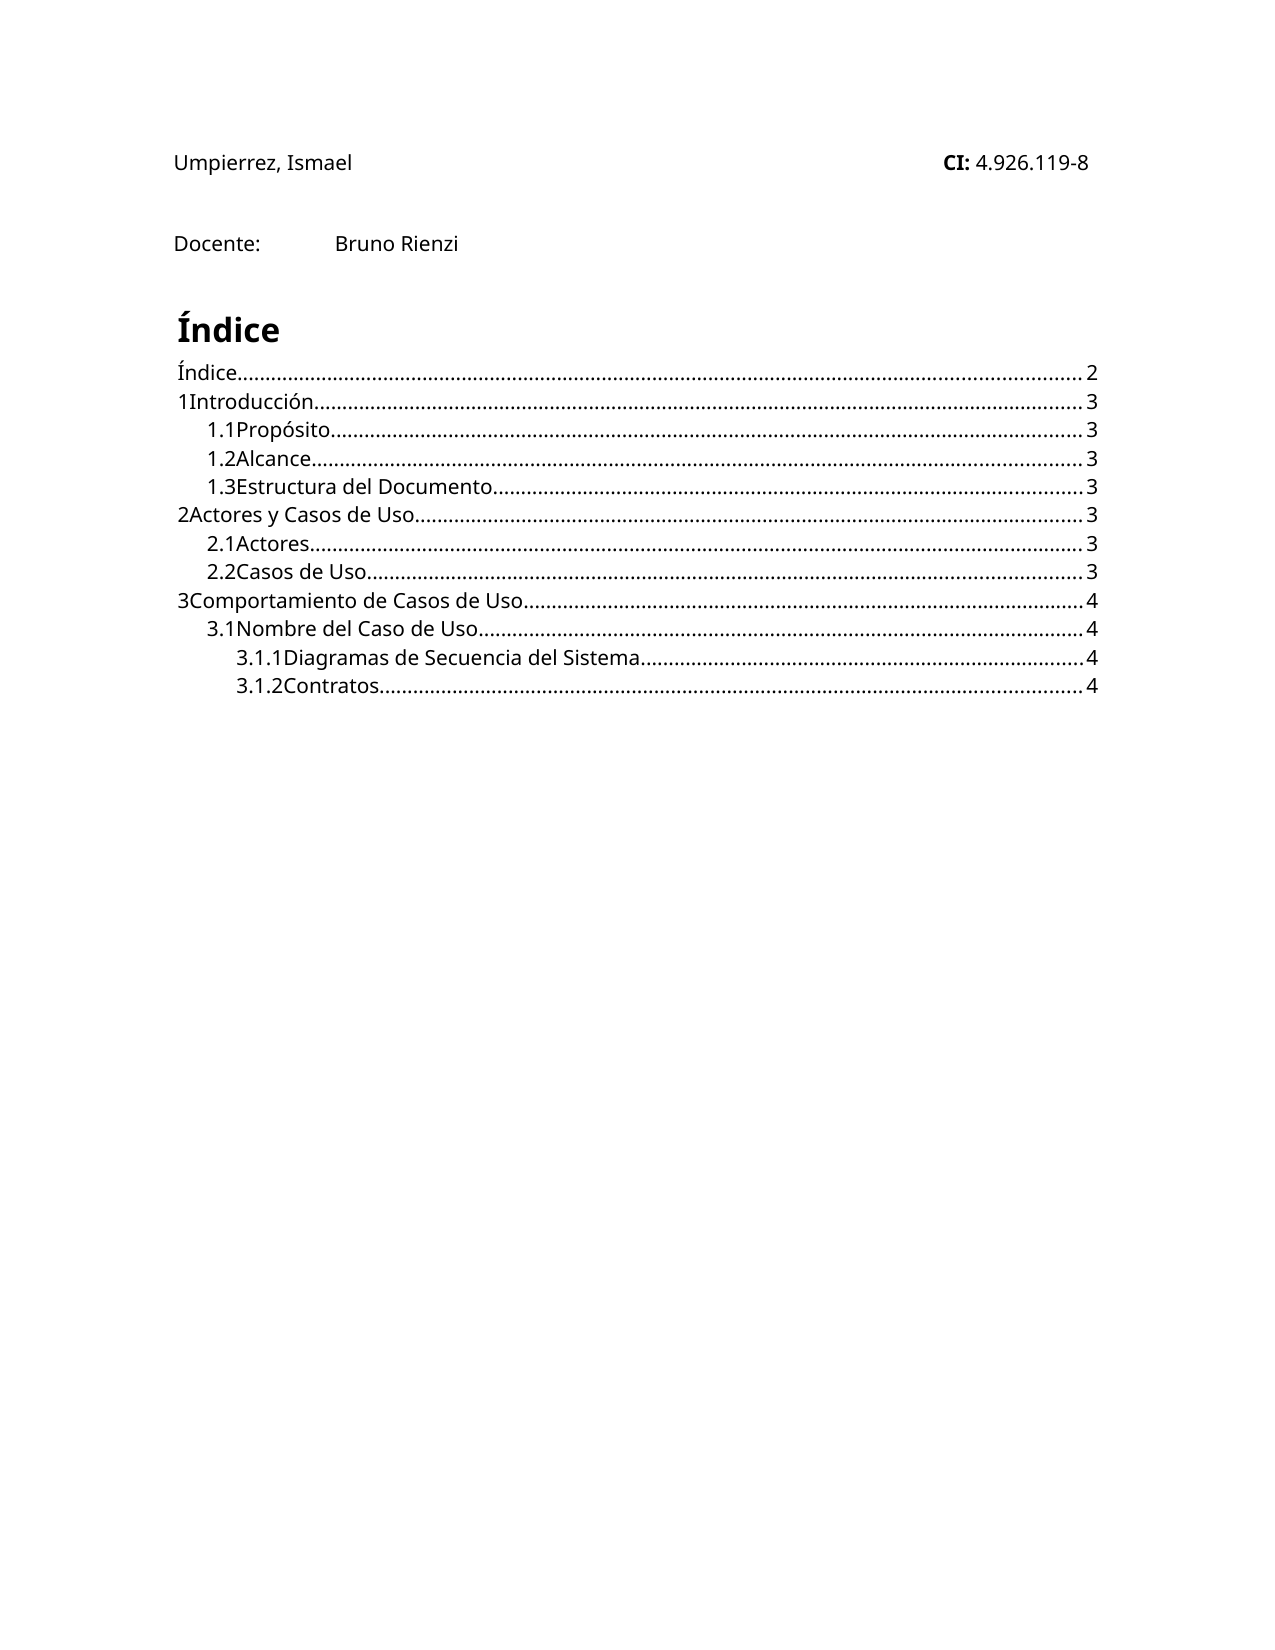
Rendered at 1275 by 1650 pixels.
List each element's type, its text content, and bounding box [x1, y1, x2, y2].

text 2.2Casos de Uso 3 [207, 557, 1098, 586]
text 1.3Estructura del Documento 3 [207, 472, 1098, 501]
text 1.1Propósito 3 [207, 415, 1098, 444]
text Índice 2 [177, 358, 1098, 387]
table_header Bruno Rienzi [327, 229, 1096, 282]
text 2Actores y Casos de Uso 3 [177, 501, 1098, 529]
text 3Comportamiento de Casos de Uso 4 [177, 586, 1098, 614]
text 2.1Actores 3 [207, 529, 1098, 557]
table_header Docente: [166, 229, 327, 282]
table_cell Umpierrez, Ismael [166, 148, 890, 201]
table_cell CI: 4.926.119-8 [890, 148, 1096, 201]
text 3.1.1Diagramas de Secuencia del Sistema 4 [236, 643, 1098, 671]
text 3.1.2Contratos 4 [236, 671, 1098, 700]
text 3.1Nombre del Caso de Uso 4 [207, 614, 1098, 643]
text 1Introducción 3 [177, 387, 1098, 415]
subtitle Índice [177, 307, 1098, 352]
text 1.2Alcance 3 [207, 444, 1098, 472]
